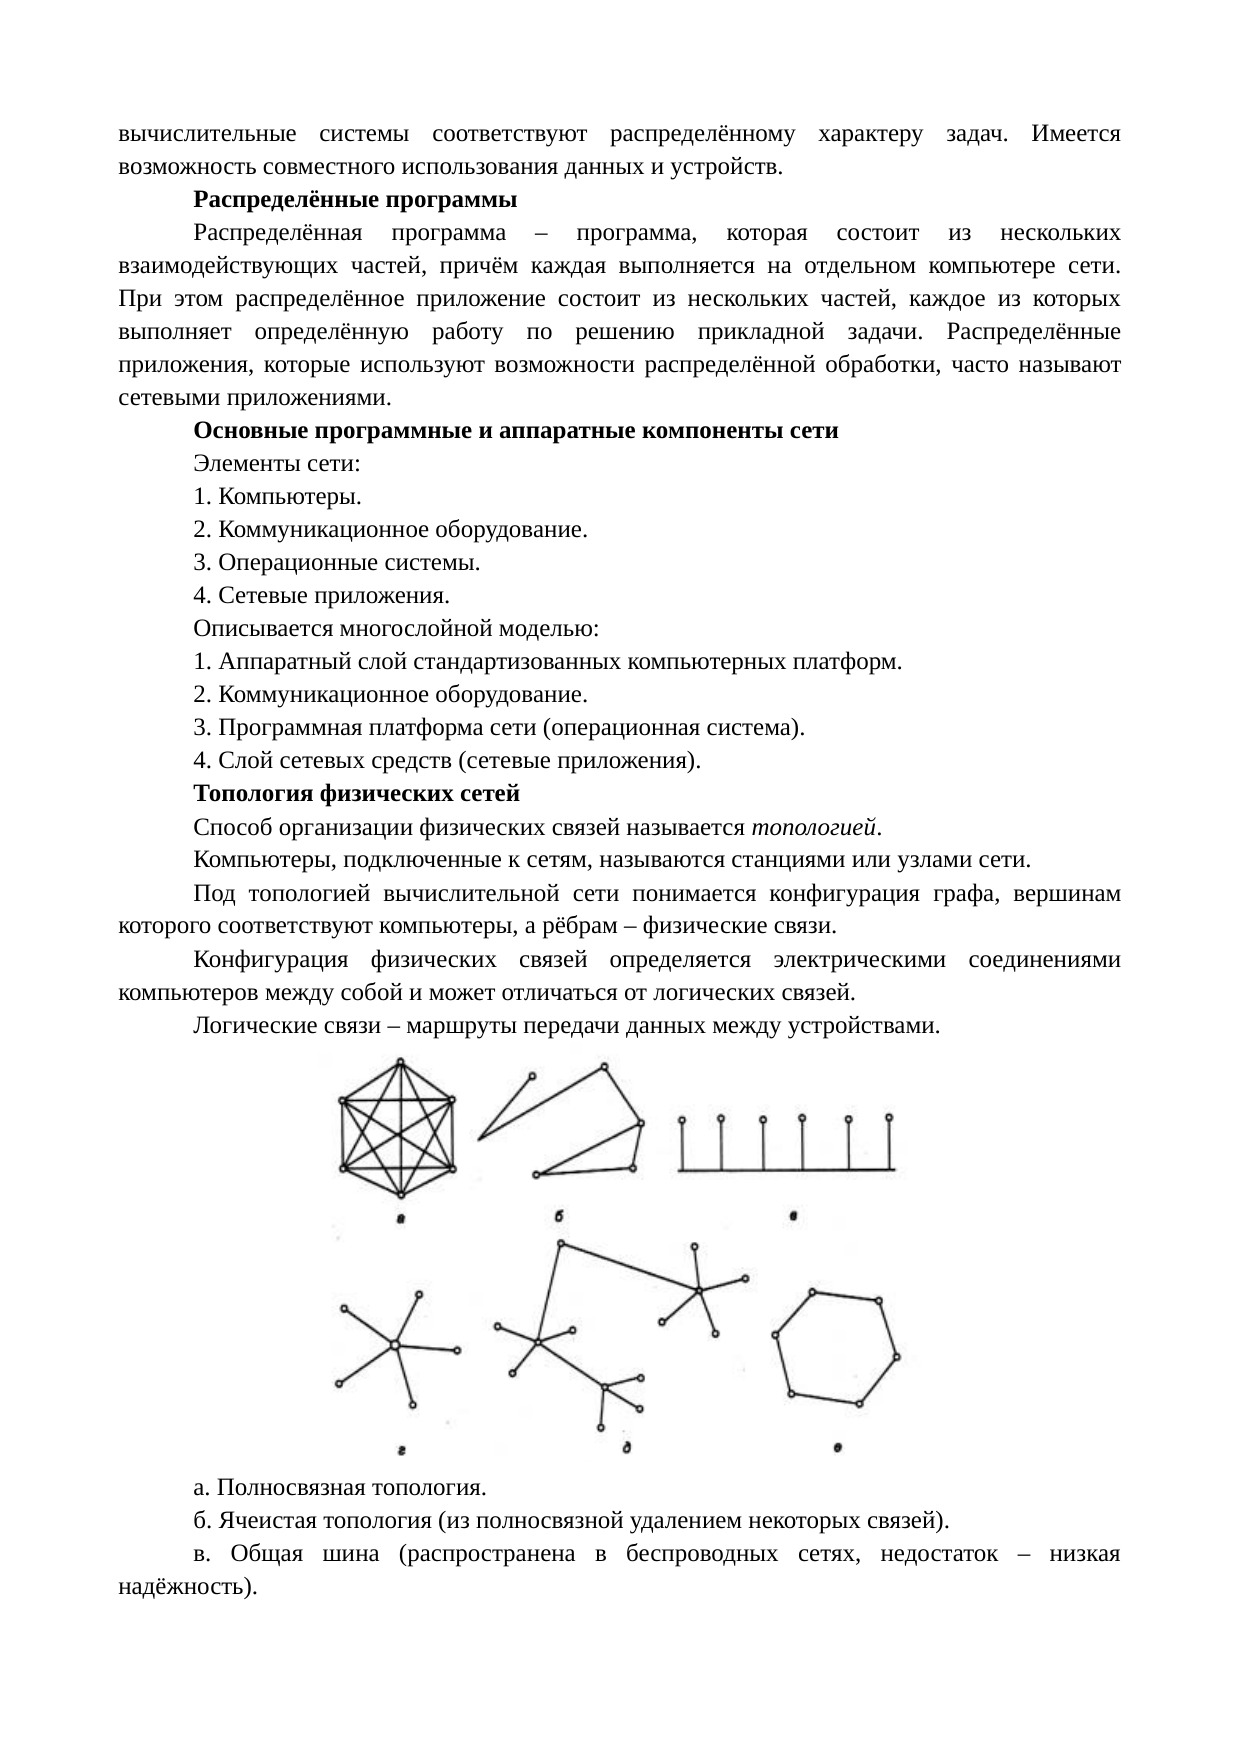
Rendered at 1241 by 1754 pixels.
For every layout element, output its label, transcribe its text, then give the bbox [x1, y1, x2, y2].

text б. Ячеистая топология (из полносвязной удалением некоторых связей). [118, 1505, 1122, 1534]
text Под топологией вычислительной сети понимается конфигурация графа, вершинам которого соответствуют компьютеры, а рёбрам – физические связи. [118, 878, 1122, 939]
text 3. Операционные системы. [118, 547, 1122, 576]
text Конфигурация физических связей определяется электрическими соединениями компьютеров между собой и может отличаться от логических связей. [118, 944, 1122, 1005]
text Распределённые программы [118, 184, 1122, 213]
text Основные программные и аппаратные компоненты сети [118, 415, 1122, 444]
text 1. Компьютеры. [118, 481, 1122, 510]
picture [307, 1042, 933, 1462]
text 1. Аппаратный слой стандартизованных компьютерных платформ. [118, 646, 1122, 675]
text Элементы сети: [118, 448, 1122, 477]
text 2. Коммуникационное оборудование. [118, 514, 1122, 543]
text Описывается многослойной моделью: [118, 613, 1122, 642]
text 2. Коммуникационное оборудование. [118, 679, 1122, 708]
text в. Общая шина (распространена в беспроводных сетях, недостаток – низкая надёжность). [118, 1538, 1122, 1600]
text 4. Слой сетевых средств (сетевые приложения). [118, 746, 1122, 774]
text Способ организации физических связей называется топологией. [118, 812, 1122, 840]
text вычислительные системы соответствуют распределённому характеру задач. Имеется возможность совместного использования данных и устройств. [118, 118, 1122, 180]
text Компьютеры, подключенные к сетям, называются станциями или узлами сети. [118, 844, 1122, 873]
text 3. Программная платформа сети (операционная система). [118, 712, 1122, 741]
text Распределённая программа – программа, которая состоит из нескольких взаимодействующих частей, причём каждая выполняется на отдельном компьютере сети. При этом распределённое приложение состоит из нескольких частей, каждое из которых выполняет определённую работу по решению прикладной задачи. Распределённые приложения, которые используют возможности распределённой обработки, часто называют сетевыми приложениями. [118, 217, 1122, 411]
text 4. Сетевые приложения. [118, 580, 1122, 609]
text а. Полносвязная топология. [118, 1472, 1122, 1501]
text Топология физических сетей [118, 778, 1122, 807]
text Логические связи – маршруты передачи данных между устройствами. [118, 1010, 1122, 1038]
